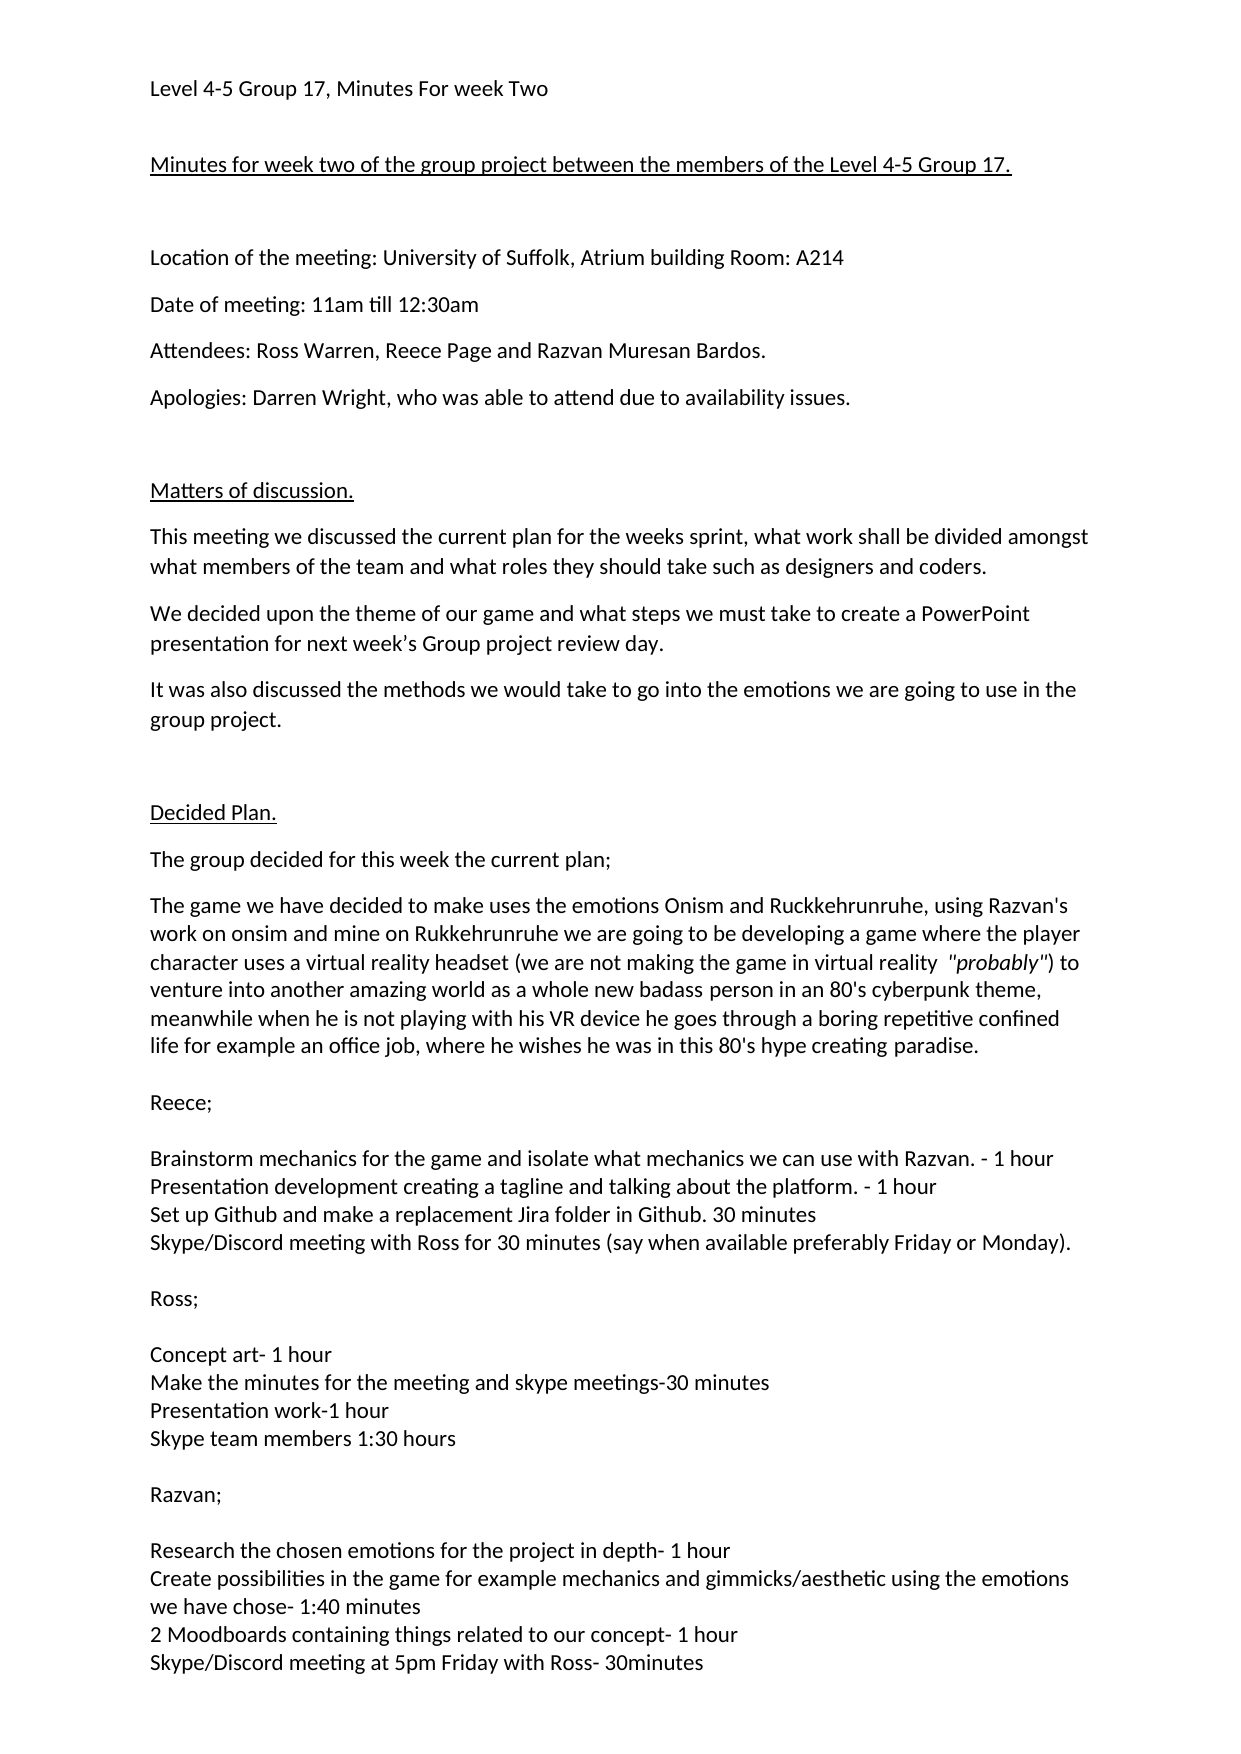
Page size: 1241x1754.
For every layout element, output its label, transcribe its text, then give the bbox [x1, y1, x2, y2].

text Skype/Discord meeting with Ross for 30 minutes (say when available preferably Friday or Monday). [150, 1228, 1090, 1256]
text Set up Github and make a replacement Jira folder in Github. 30 minutes [150, 1200, 1090, 1228]
text Skype team members 1:30 hours [150, 1424, 1090, 1452]
text This meeting we discussed the current plan for the weeks sprint, what work shall be divided amongst what members of the team and what roles they should take such as designers and coders. [150, 522, 1090, 580]
text Research the chosen emotions for the project in depth- 1 hour [150, 1536, 1090, 1564]
text Location of the meeting: University of Suffolk, Atrium building Room: A214 [150, 243, 1090, 271]
text 2 Moodboards containing things related to our concept- 1 hour [150, 1620, 1090, 1648]
text Razvan; [150, 1480, 1090, 1508]
text Concept art- 1 hour [150, 1340, 1090, 1368]
text Skype/Discord meeting at 5pm Friday with Ross- 30minutes [150, 1648, 1090, 1676]
text Apologies: Darren Wright, who was able to attend due to availability issues. [150, 383, 1090, 411]
text Matters of discussion. [150, 476, 1090, 504]
text Attendees: Ross Warren, Reece Page and Razvan Muresan Bardos. [150, 336, 1090, 364]
text Create possibilities in the game for example mechanics and gimmicks/aesthetic using the emotions we have chose- 1:40 minutes [150, 1564, 1090, 1620]
text Reece; [150, 1088, 1090, 1116]
text Minutes for week two of the group project between the members of the Level 4-5 Group 17. [150, 150, 1090, 178]
text It was also discussed the methods we would take to go into the emotions we are going to use in the group project. [150, 675, 1090, 733]
text Make the minutes for the meeting and skype meetings-30 minutes [150, 1368, 1090, 1396]
text Brainstorm mechanics for the game and isolate what mechanics we can use with Razvan. - 1 hour [150, 1144, 1090, 1172]
text Presentation development creating a tagline and talking about the platform. - 1 hour [150, 1172, 1090, 1200]
text Presentation work-1 hour [150, 1396, 1090, 1424]
text The game we have decided to make uses the emotions Onism and Ruckkehrunruhe, using Razvan's work on onsim and mine on Rukkehrunruhe we are going to be developing a game where the player character uses a virtual reality headset (we are not making the game in virtual reality "probably") to venture into another amazing world as a whole new badass person in an 80's cyberpunk theme, meanwhile when he is not playing with his VR device he goes through a boring repetitive confined life for example an office job, where he wishes he was in this 80's hype creating paradise. [150, 892, 1090, 1060]
text Date of meeting: 11am till 12:30am [150, 290, 1090, 318]
text Ross; [150, 1284, 1090, 1312]
text We decided upon the theme of our game and what steps we must take to create a PowerPoint presentation for next week’s Group project review day. [150, 599, 1090, 657]
text Decided Plan. [150, 798, 1090, 826]
text The group decided for this week the current plan; [150, 845, 1090, 873]
